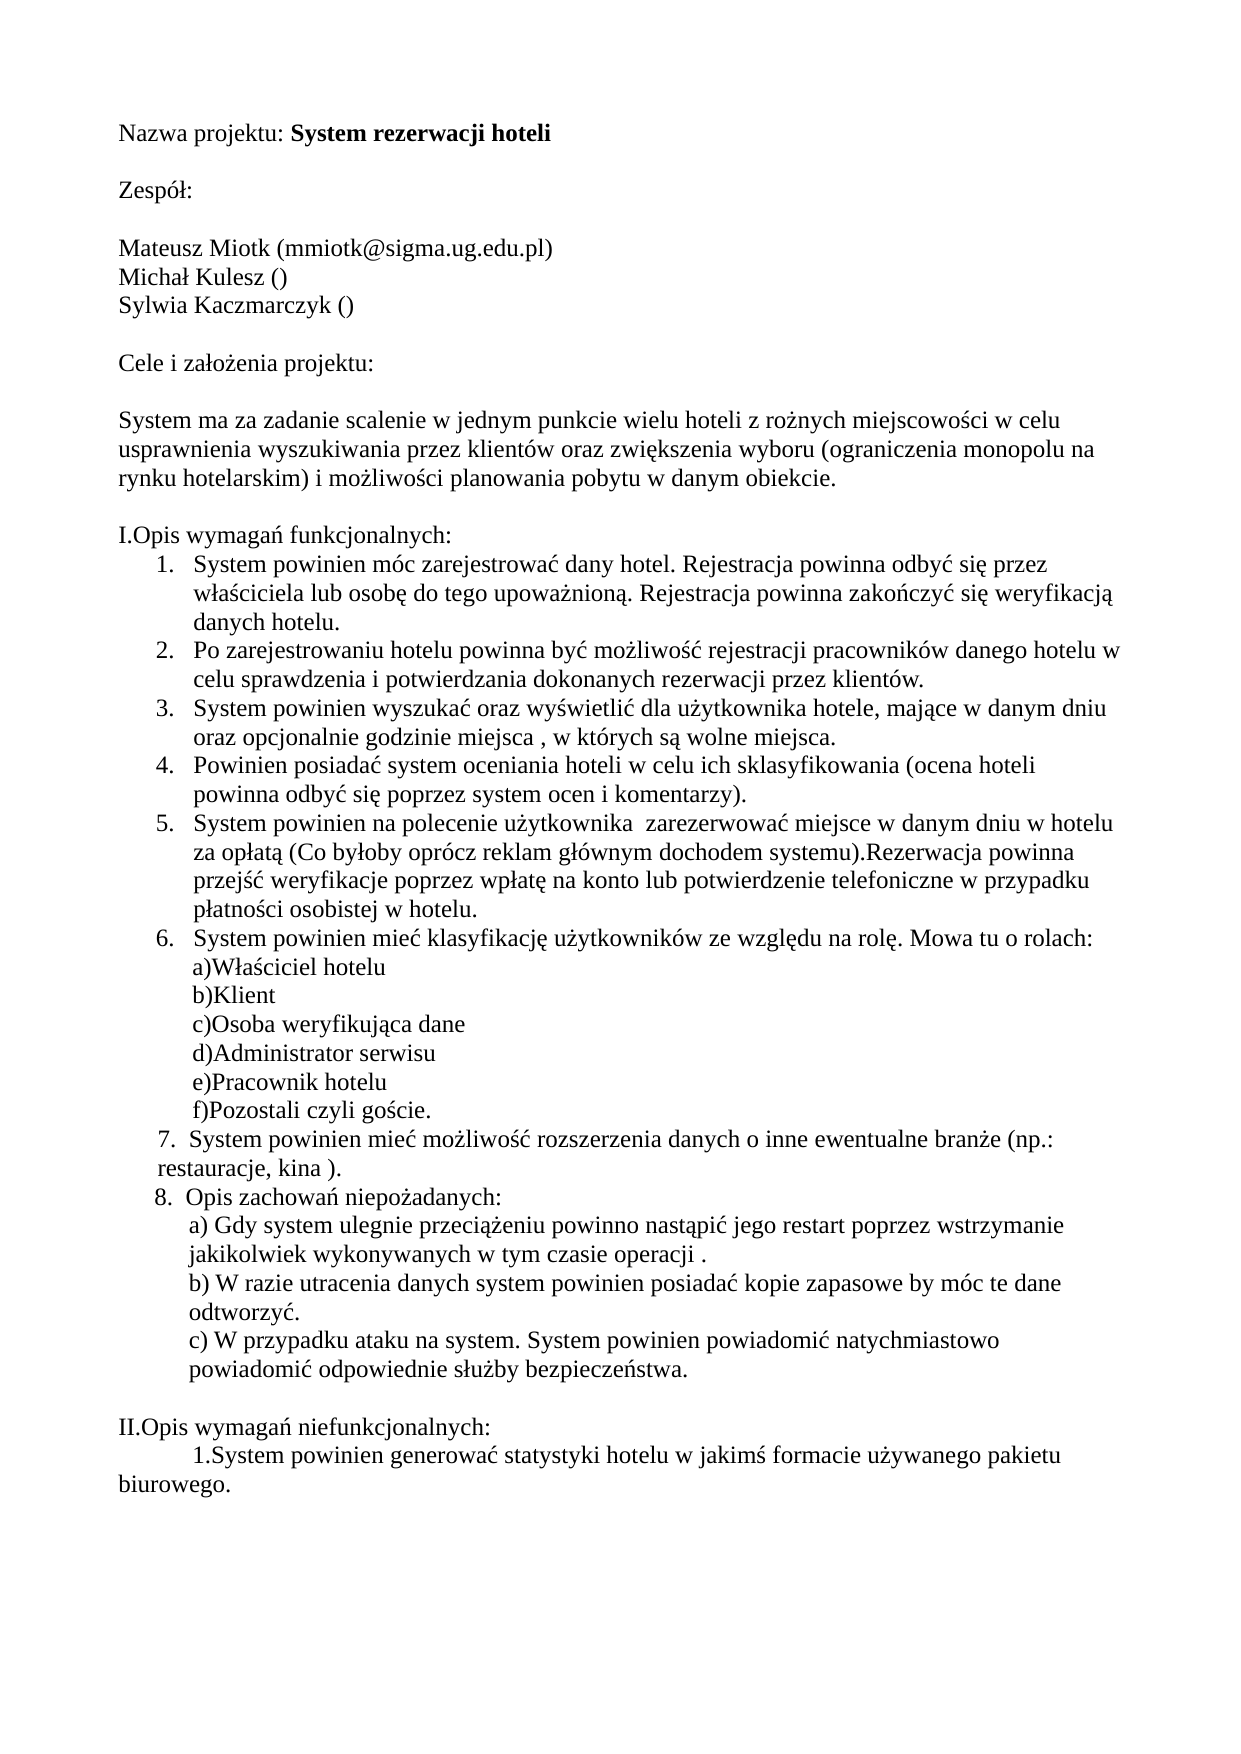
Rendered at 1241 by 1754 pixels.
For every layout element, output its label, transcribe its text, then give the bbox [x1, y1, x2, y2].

text b)Klient [118, 981, 1122, 1009]
text System ma za zadanie scalenie w jednym punkcie wielu hoteli z rożnych miejscowości w celu usprawnienia wyszukiwania przez klientów oraz zwiększenia wyboru (ograniczenia monopolu na rynku hotelarskim) i możliwości planowania pobytu w danym obiekcie. [118, 406, 1122, 492]
list a) Gdy system ulegnie przeciążeniu powinno nastąpić jego restart poprzez wstrzymanie jakikolwiek wykonywanych w tym czasie operacji . [151, 1211, 1122, 1268]
text c)Osoba weryfikująca dane [118, 1009, 1122, 1038]
text a)Właściciel hotelu [118, 952, 1122, 981]
list System powinien na polecenie użytkownika zarezerwować miejsce w danym dniu w hotelu za opłatą (Co byłoby oprócz reklam głównym dochodem systemu).Rezerwacja powinna przejść weryfikacje poprzez wpłatę na konto lub potwierdzenie telefoniczne w przypadku płatności osobistej w hotelu. [156, 808, 1122, 923]
text 1.System powinien generować statystyki hotelu w jakimś formacie używanego pakietu biurowego. [118, 1441, 1122, 1498]
list 8. Opis zachowań niepożadanych: [117, 1182, 1122, 1211]
text II.Opis wymagań niefunkcjonalnych: [118, 1412, 1122, 1441]
list Po zarejestrowaniu hotelu powinna być możliwość rejestracji pracowników danego hotelu w celu sprawdzenia i potwierdzania dokonanych rezerwacji przez klientów. [156, 636, 1122, 693]
text Michał Kulesz () [118, 262, 1122, 291]
text d)Administrator serwisu [118, 1038, 1122, 1067]
text I.Opis wymagań funkcjonalnych: [118, 521, 1122, 549]
text Cele i założenia projektu: [118, 348, 1122, 377]
list System powinien wyszukać oraz wyświetlić dla użytkownika hotele, mające w danym dniu oraz opcjonalnie godzinie miejsca , w których są wolne miejsca. [156, 693, 1122, 751]
list 7. System powinien mieć możliwość rozszerzenia danych o inne ewentualne branże (np.: restauracje, kina ). [120, 1124, 1122, 1182]
text Nazwa projektu: System rezerwacji hoteli [118, 118, 1122, 147]
text f)Pozostali czyli goście. [118, 1096, 1122, 1124]
list Powinien posiadać system oceniania hoteli w celu ich sklasyfikowania (ocena hoteli powinna odbyć się poprzez system ocen i komentarzy). [156, 751, 1122, 808]
list b) W razie utracenia danych system powinien posiadać kopie zapasowe by móc te dane odtworzyć. [151, 1268, 1122, 1326]
text Zespół: [118, 176, 1122, 204]
list System powinien mieć klasyfikację użytkowników ze względu na rolę. Mowa tu o rolach: [156, 923, 1122, 952]
text Sylwia Kaczmarczyk () [118, 291, 1122, 319]
list System powinien móc zarejestrować dany hotel. Rejestracja powinna odbyć się przez właściciela lub osobę do tego upoważnioną. Rejestracja powinna zakończyć się weryfikacją danych hotelu. [156, 549, 1122, 636]
text Mateusz Miotk (mmiotk@sigma.ug.edu.pl) [118, 233, 1122, 262]
list c) W przypadku ataku na system. System powinien powiadomić natychmiastowo powiadomić odpowiednie służby bezpieczeństwa. [151, 1326, 1122, 1383]
text e)Pracownik hotelu [118, 1067, 1122, 1096]
